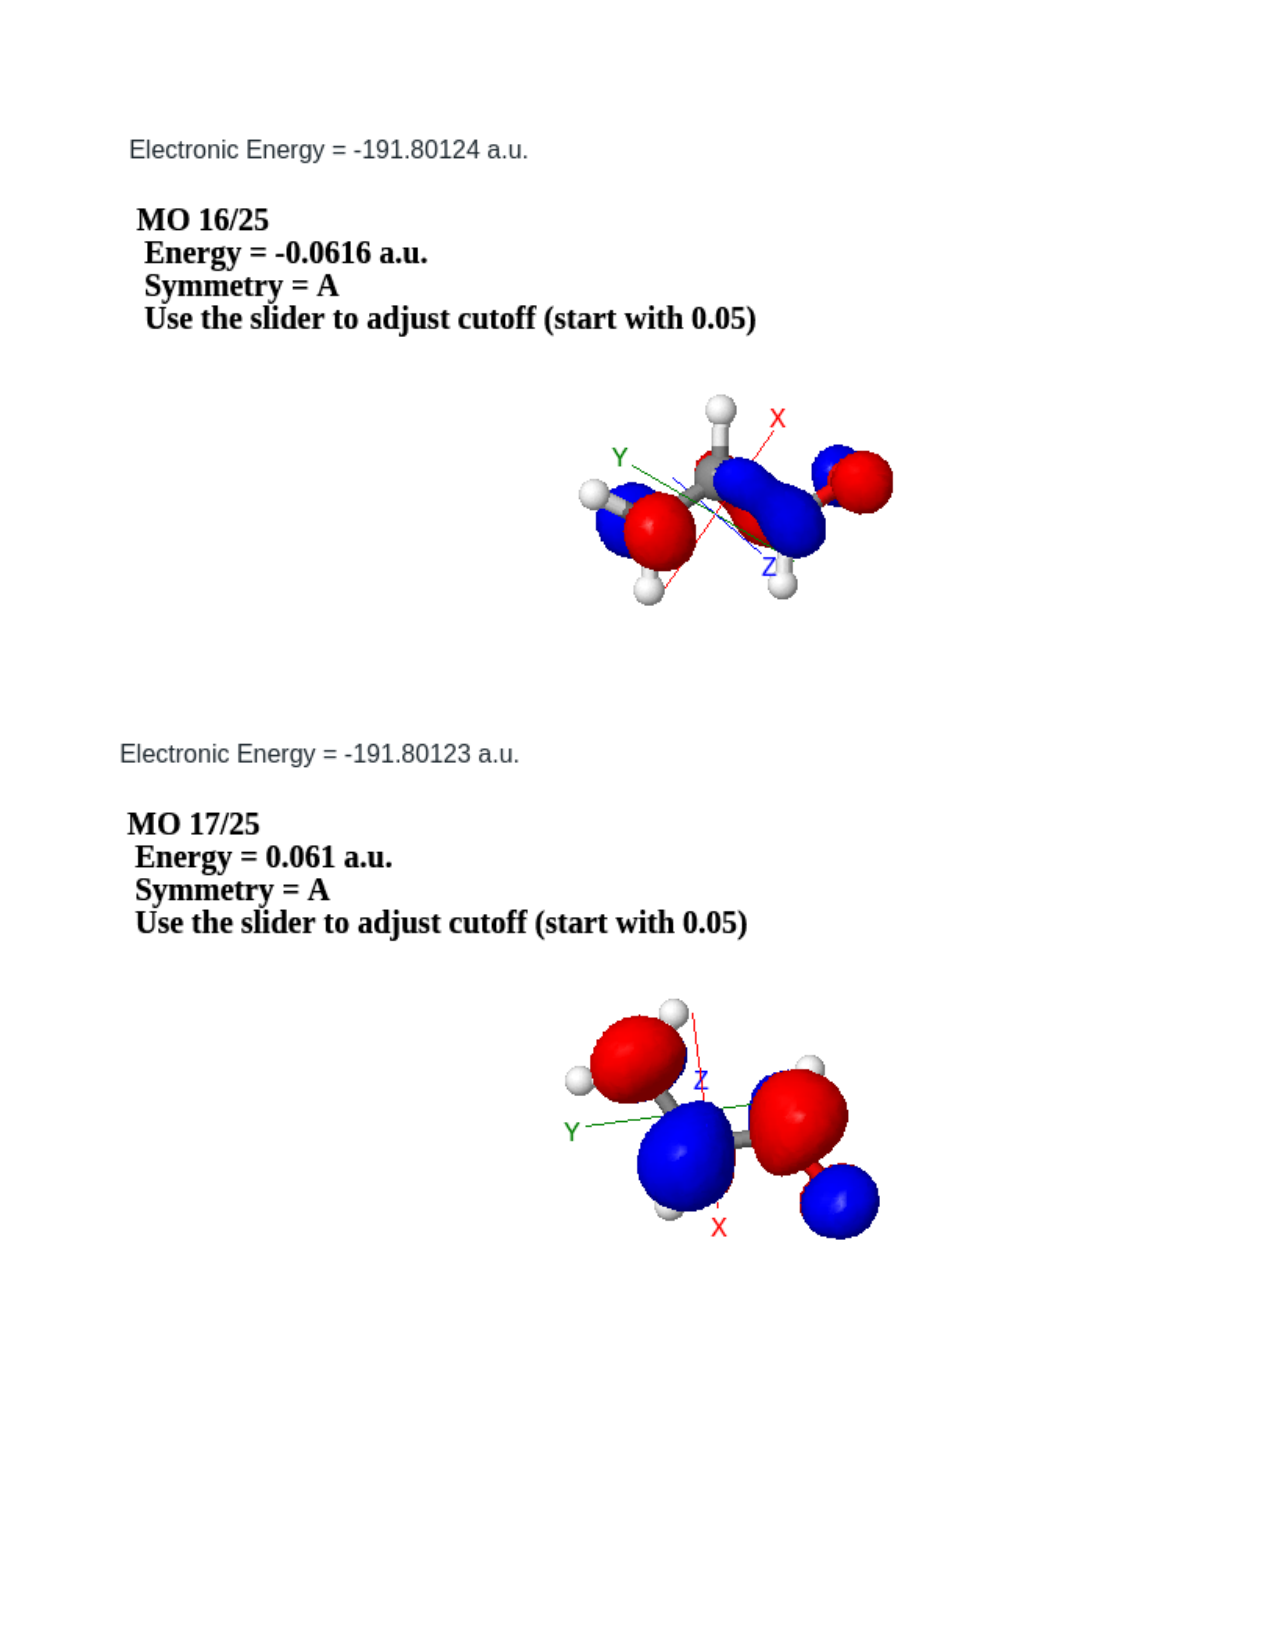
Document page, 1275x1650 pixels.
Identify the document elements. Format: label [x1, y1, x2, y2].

picture [118, 118, 1001, 1315]
